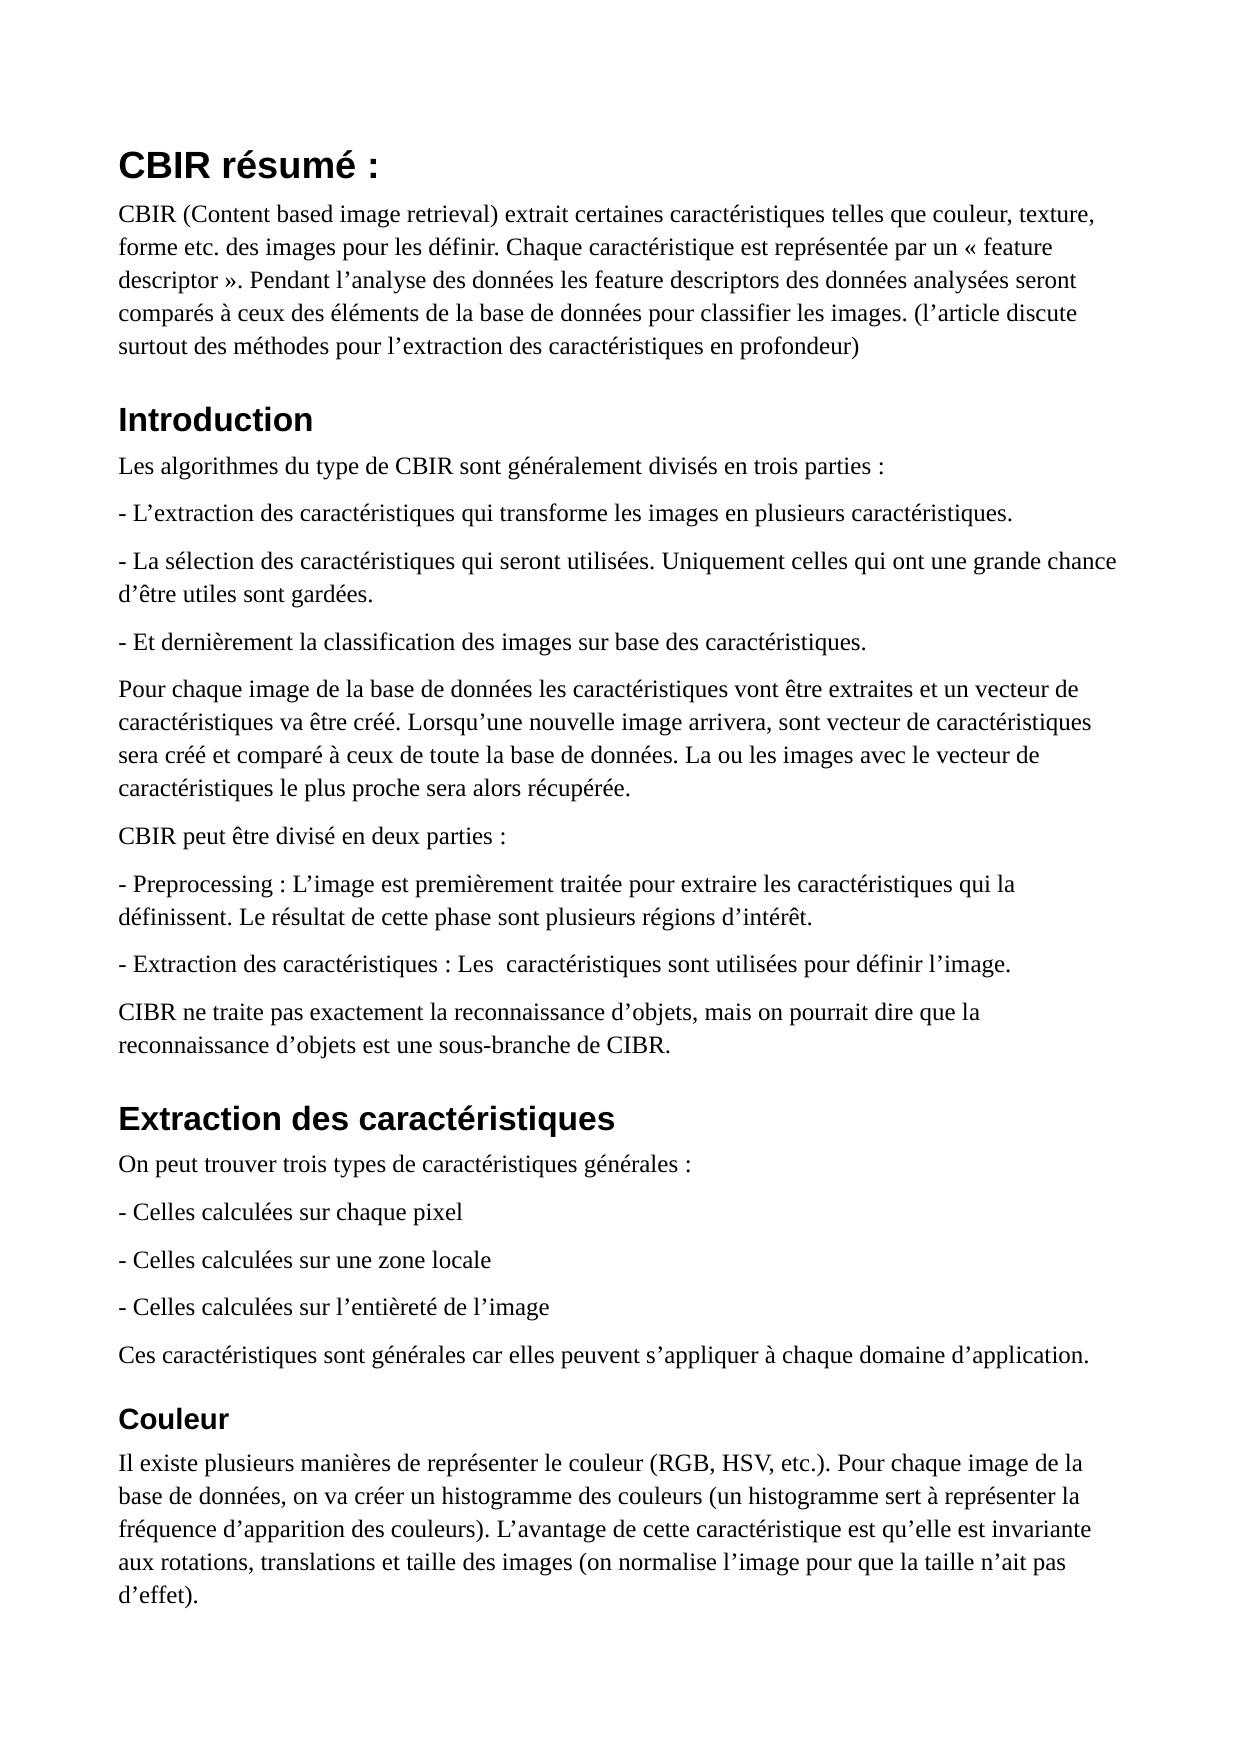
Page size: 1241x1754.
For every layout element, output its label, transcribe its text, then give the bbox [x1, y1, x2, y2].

text - Extraction des caractéristiques : Les caractéristiques sont utilisées pour définir l’image. [118, 949, 1122, 978]
subtitle CBIR résumé : [118, 143, 1122, 187]
text - La sélection des caractéristiques qui seront utilisées. Uniquement celles qui ont une grande chance d’être utiles sont gardées. [118, 546, 1122, 608]
text CBIR (Content based image retrieval) extrait certaines caractéristiques telles que couleur, texture, forme etc. des images pour les définir. Chaque caractéristique est représentée par un « feature descriptor ». Pendant l’analyse des données les feature descriptors des données analysées seront comparés à ceux des éléments de la base de données pour classifier les images. (l’article discute surtout des méthodes pour l’extraction des caractéristiques en profondeur) [118, 199, 1122, 360]
text - L’extraction des caractéristiques qui transforme les images en plusieurs caractéristiques. [118, 498, 1122, 527]
text - Celles calculées sur une zone locale [118, 1245, 1122, 1273]
text On peut trouver trois types de caractéristiques générales : [118, 1149, 1122, 1178]
text CIBR ne traite pas exactement la reconnaissance d’objets, mais on pourrait dire que la reconnaissance d’objets est une sous-branche de CIBR. [118, 997, 1122, 1059]
text Ces caractéristiques sont générales car elles peuvent s’appliquer à chaque domaine d’application. [118, 1340, 1122, 1369]
text Pour chaque image de la base de données les caractéristiques vont être extraites et un vecteur de caractéristiques va être créé. Lorsqu’une nouvelle image arrivera, sont vecteur de caractéristiques sera créé et comparé à ceux de toute la base de données. La ou les images avec le vecteur de caractéristiques le plus proche sera alors récupérée. [118, 674, 1122, 802]
text - Celles calculées sur chaque pixel [118, 1197, 1122, 1226]
text - Et dernièrement la classification des images sur base des caractéristiques. [118, 627, 1122, 656]
text - Preprocessing : L’image est premièrement traitée pour extraire les caractéristiques qui la définissent. Le résultat de cette phase sont plusieurs régions d’intérêt. [118, 869, 1122, 930]
text - Celles calculées sur l’entièreté de l’image [118, 1292, 1122, 1321]
subtitle Couleur [118, 1402, 1122, 1436]
text CBIR peut être divisé en deux parties : [118, 821, 1122, 850]
subtitle Introduction [118, 400, 1122, 438]
subtitle Extraction des caractéristiques [118, 1098, 1122, 1137]
text Les algorithmes du type de CBIR sont généralement divisés en trois parties : [118, 451, 1122, 480]
text Il existe plusieurs manières de représenter le couleur (RGB, HSV, etc.). Pour chaque image de la base de données, on va créer un histogramme des couleurs (un histogramme sert à représenter la fréquence d’apparition des couleurs). L’avantage de cette caractéristique est qu’elle est invariante aux rotations, translations et taille des images (on normalise l’image pour que la taille n’ait pas d’effet). [118, 1448, 1122, 1609]
